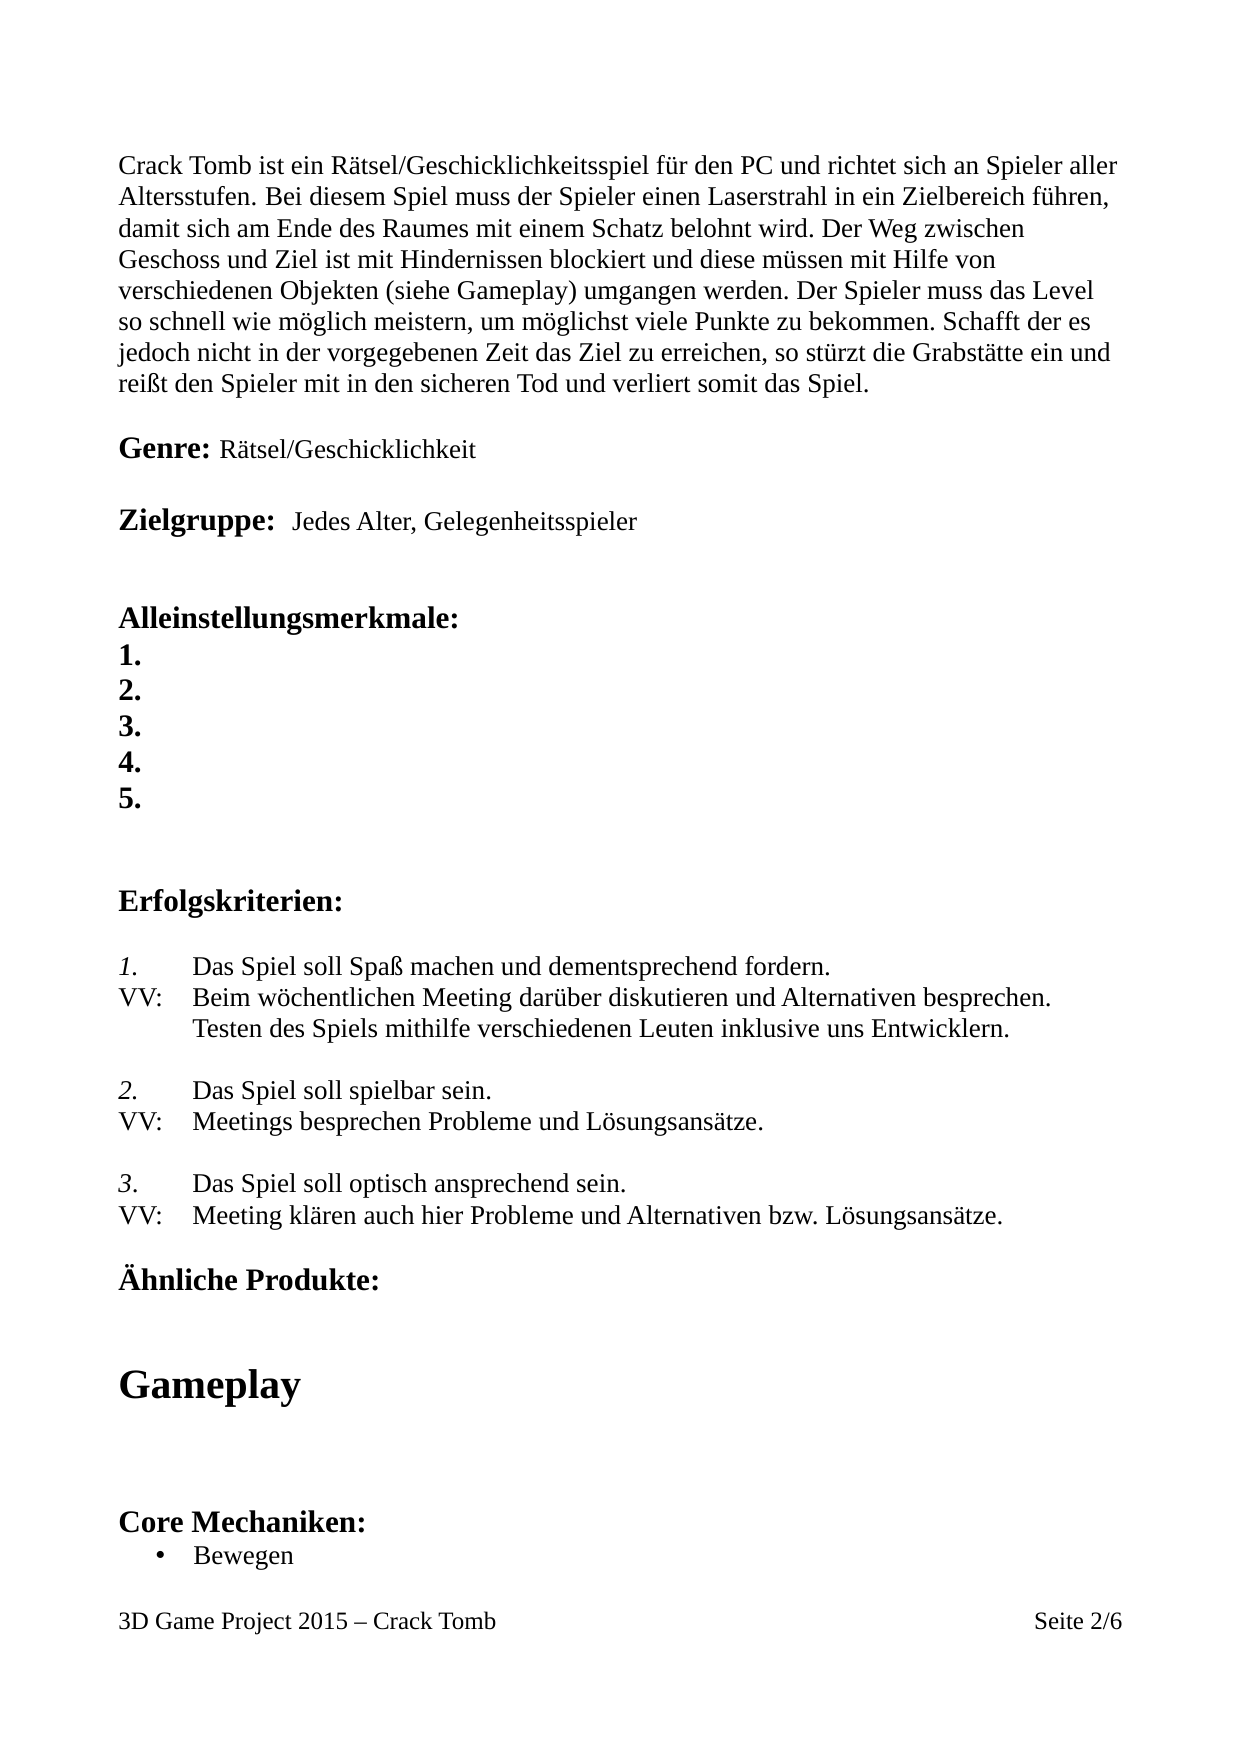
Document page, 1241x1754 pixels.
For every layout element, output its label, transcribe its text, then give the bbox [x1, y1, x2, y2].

list Bewegen [156, 1539, 1122, 1570]
text VV: Beim wöchentlichen Meeting darüber diskutieren und Alternativen besprechen. [118, 981, 1122, 1012]
text 3. Das Spiel soll optisch ansprechend sein. [118, 1168, 1122, 1199]
text 2. Das Spiel soll spielbar sein. [118, 1074, 1122, 1105]
text 4. [118, 743, 1122, 779]
text 3. [118, 708, 1122, 743]
text Gameplay [118, 1359, 1122, 1407]
text 2. [118, 672, 1122, 708]
text VV: Meeting klären auch hier Probleme und Alternativen bzw. Lösungsansätze. [118, 1199, 1122, 1230]
text Crack Tomb ist ein Rätsel/Geschicklichkeitsspiel für den PC und richtet sich an Spieler aller Altersstufen. Bei diesem Spiel muss der Spieler einen Laserstrahl in ein Zielbereich führen, damit sich am Ende des Raumes mit einem Schatz belohnt wird. Der Weg zwischen Geschoss und Ziel ist mit Hindernissen blockiert und diese müssen mit Hilfe von verschiedenen Objekten (siehe Gameplay) umgangen werden. Der Spieler muss das Level so schnell wie möglich meistern, um möglichst viele Punkte zu bekommen. Schafft der es jedoch nicht in der vorgegebenen Zeit das Ziel zu erreichen, so stürzt die Grabstätte ein und reißt den Spieler mit in den sicheren Tod und verliert somit das Spiel. [118, 149, 1122, 398]
text Genre: Rätsel/Geschicklichkeit [118, 430, 1122, 466]
text Ähnliche Produkte: [118, 1261, 1122, 1297]
text VV: Meetings besprechen Probleme und Lösungsansätze. [118, 1105, 1122, 1136]
text Core Mechaniken: [118, 1503, 1122, 1539]
text Zielgruppe: Jedes Alter, Gelegenheitsspieler [118, 502, 1122, 537]
text 1. [118, 636, 1122, 672]
text Alleinstellungsmerkmale: [118, 600, 1122, 636]
text 1. Das Spiel soll Spaß machen und dementsprechend fordern. [118, 949, 1122, 981]
text Erfolgskriterien: [118, 882, 1122, 918]
text Testen des Spiels mithilfe verschiedenen Leuten inklusive uns Entwicklern. [118, 1012, 1122, 1043]
text 5. [118, 779, 1122, 815]
